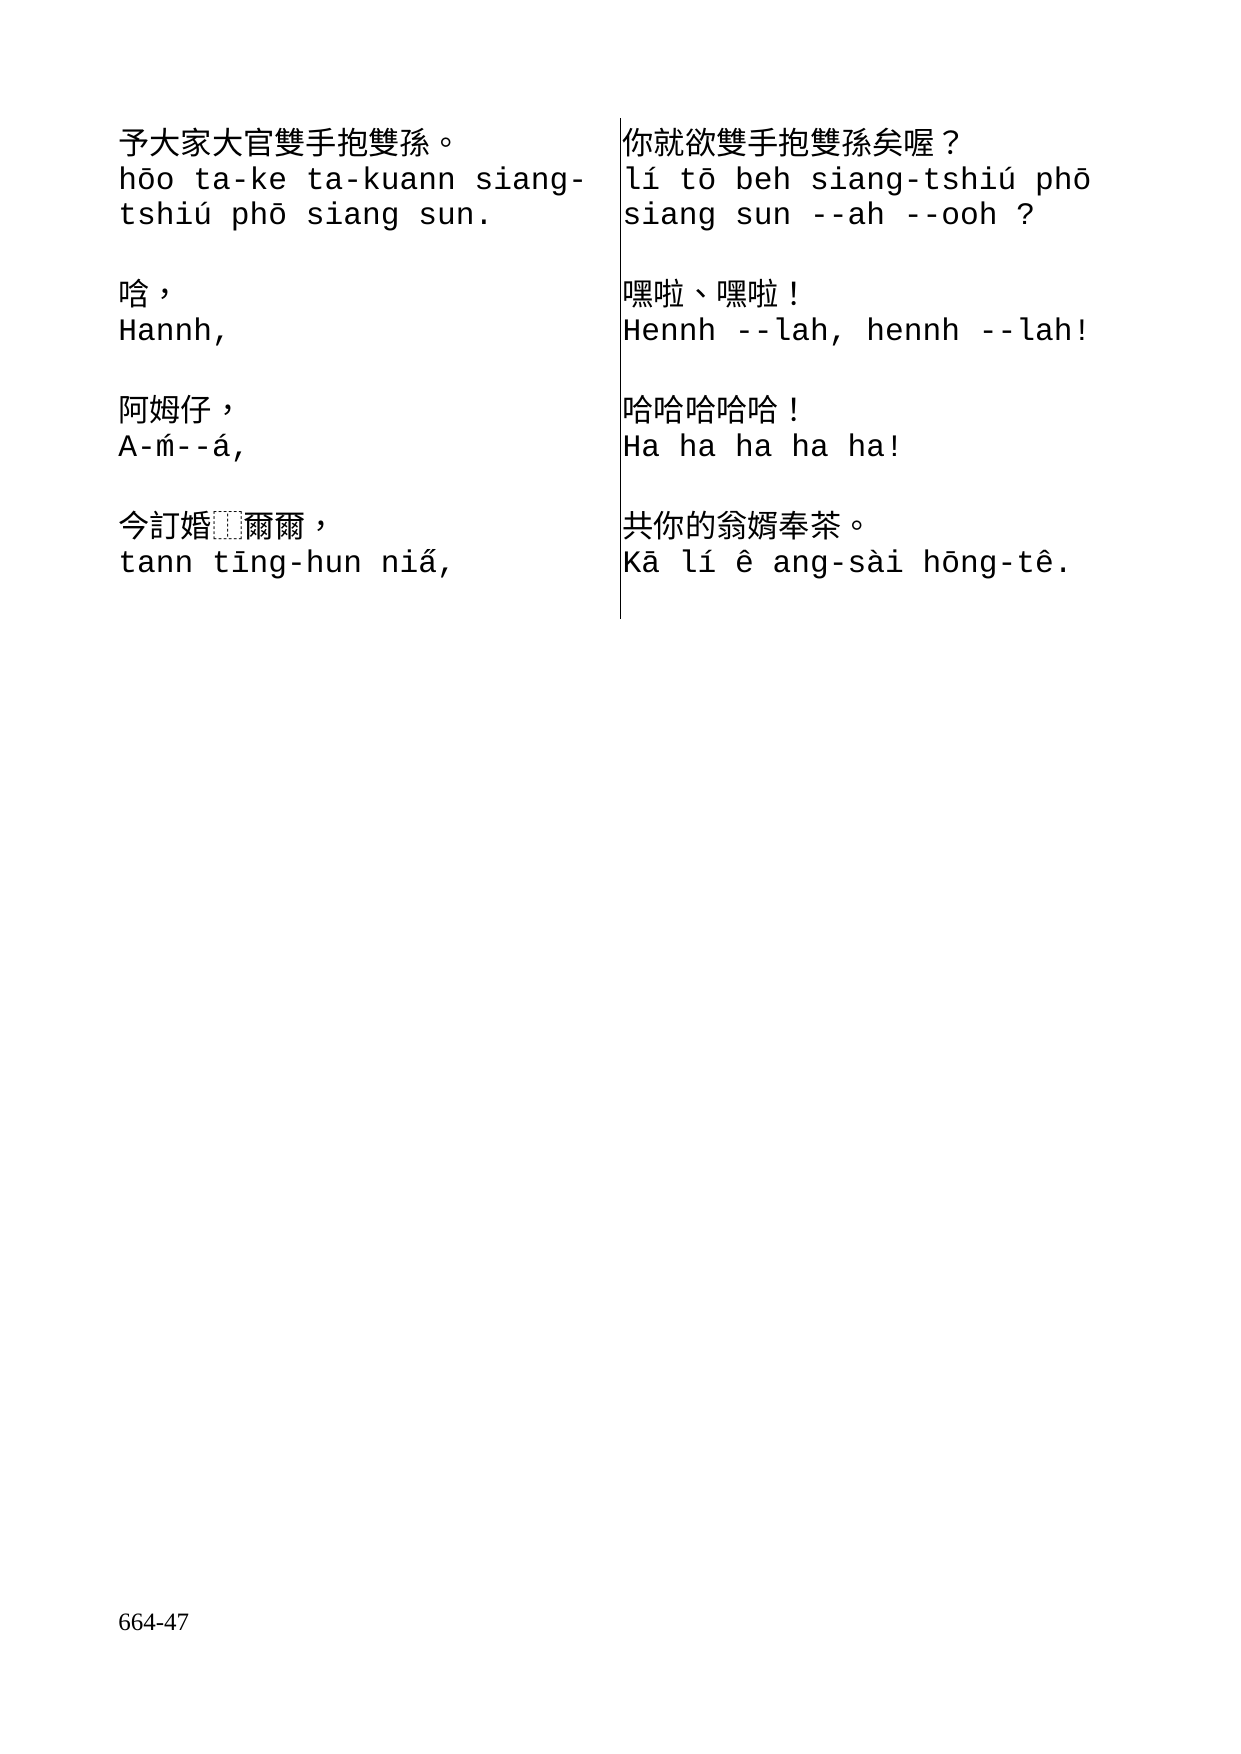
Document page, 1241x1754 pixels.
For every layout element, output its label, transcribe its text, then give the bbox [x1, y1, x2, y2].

text 阿姆仔， [118, 386, 618, 431]
text 今訂婚⿰爾爾， [118, 502, 618, 547]
text 共你的翁婿奉茶。 [622, 502, 1122, 547]
text Hennh --lah, hennh --lah! [622, 315, 1122, 350]
text 哈哈哈哈哈！ [622, 386, 1122, 431]
text Hannh, [118, 315, 618, 350]
text lí tō beh siang-tshiú phō siang sun --ah --ooh ? [622, 163, 1122, 234]
text hōo ta-ke ta-kuann siang-tshiú phō siang sun. [118, 163, 618, 234]
text 予大家大官雙手抱雙孫。 [118, 118, 618, 163]
text 唅， [118, 269, 618, 315]
text 你就欲雙手抱雙孫矣喔？ [622, 118, 1122, 163]
text 嘿啦、嘿啦！ [622, 269, 1122, 315]
text Kā lí ê ang-sài hōng-tê. [622, 547, 1122, 582]
text Ha ha ha ha ha! [622, 431, 1122, 466]
text A-ḿ--á, [118, 431, 618, 466]
text tann tīng-hun nia̋, [118, 547, 618, 582]
